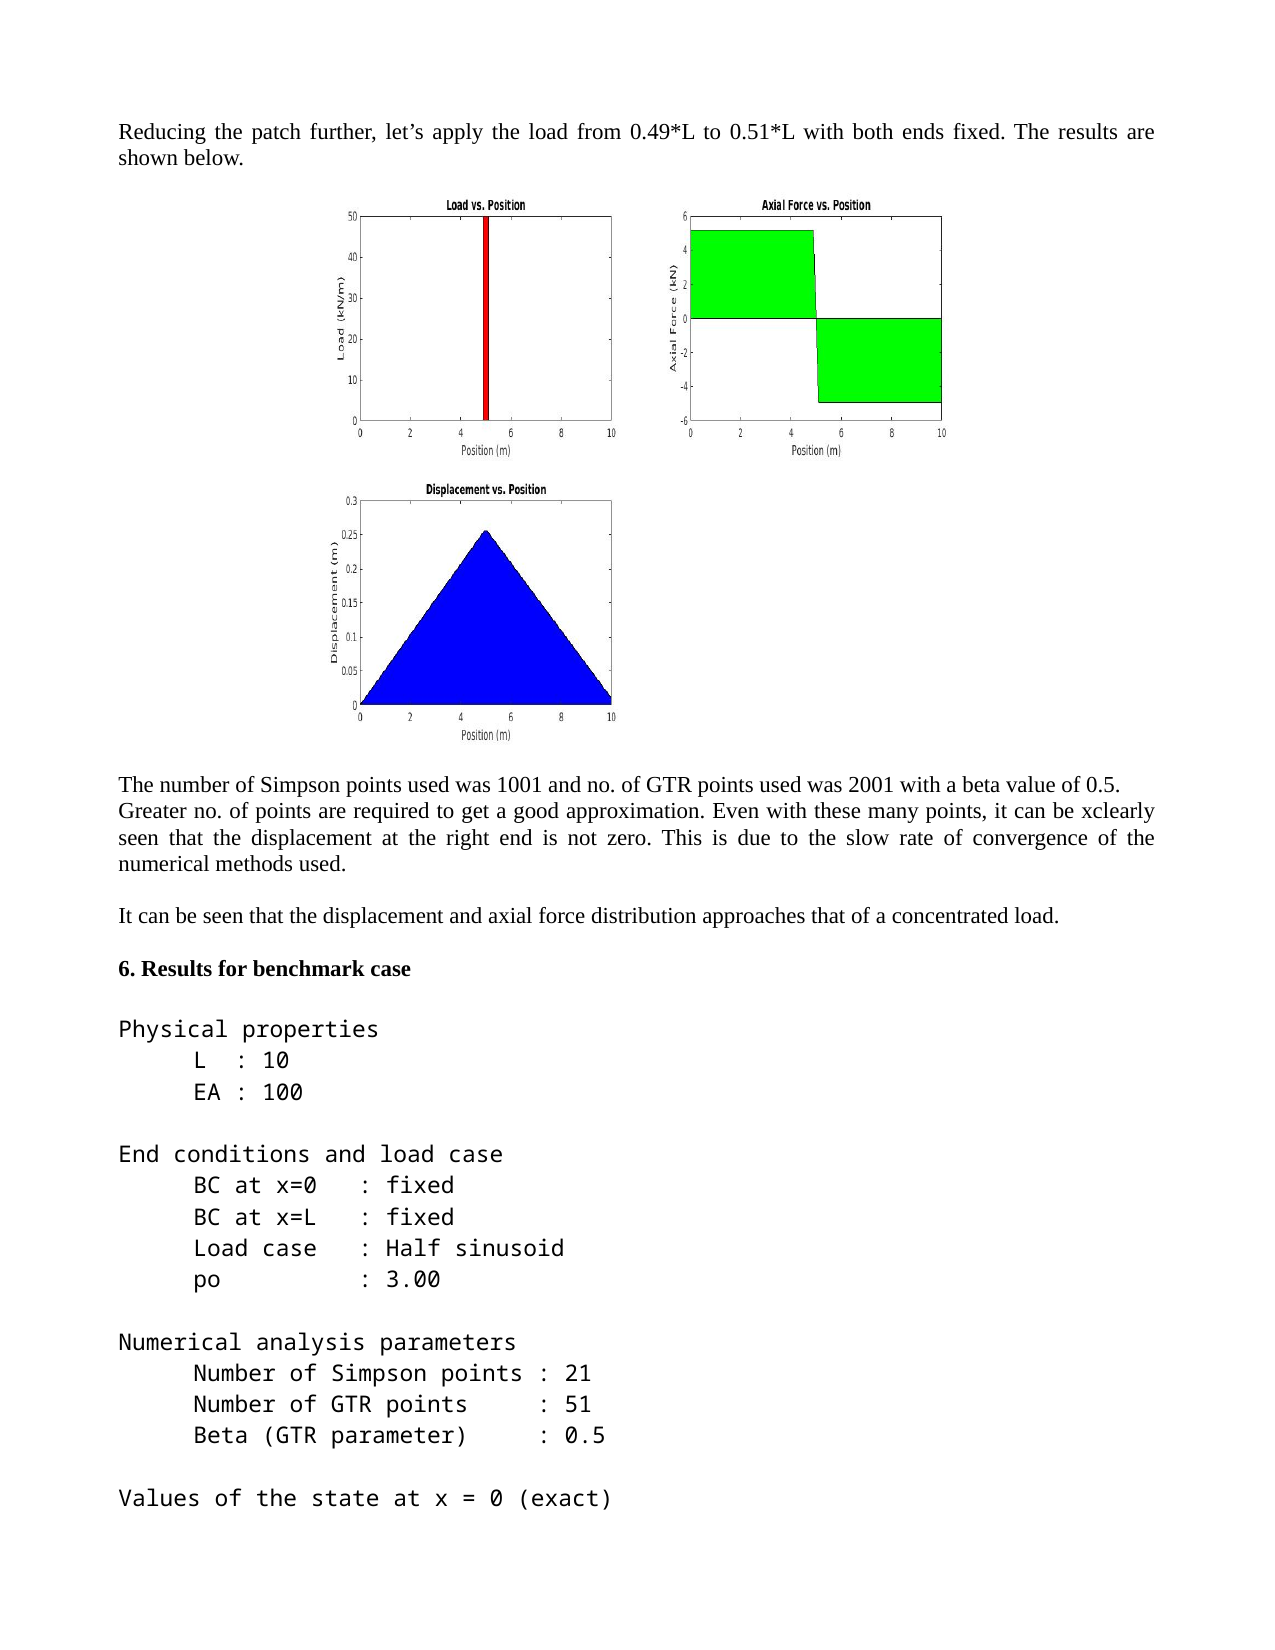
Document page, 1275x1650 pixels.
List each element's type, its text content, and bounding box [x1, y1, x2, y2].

text BC at x=0 : fixed [118, 1169, 1157, 1200]
text L : 10 [118, 1044, 1157, 1075]
text Number of GTR points : 51 [118, 1388, 1157, 1419]
picture [262, 170, 1013, 771]
text Greater no. of points are required to get a good approximation. Even with these many points, it can be xclearly seen that the displacement at the right end is not zero. This is due to the slow rate of convergence of the numerical methods used. [118, 797, 1157, 876]
text EA : 100 [118, 1075, 1157, 1107]
text Number of Simpson points : 21 [118, 1357, 1157, 1388]
text BC at x=L : fixed [118, 1200, 1157, 1232]
text It can be seen that the displacement and axial force distribution approaches that of a concentrated load. [118, 903, 1157, 929]
text The number of Simpson points used was 1001 and no. of GTR points used was 2001 with a beta value of 0.5. [118, 171, 1157, 797]
text Values of the state at x = 0 (exact) [118, 1482, 1157, 1513]
text Load case : Half sinusoid [118, 1232, 1157, 1263]
text Reducing the patch further, let’s apply the load from 0.49*L to 0.51*L with both ends fixed. The results are shown below. [118, 118, 1157, 171]
text 6. Results for benchmark case [118, 955, 1157, 982]
text Physical properties [118, 1013, 1157, 1044]
text Numerical analysis parameters [118, 1325, 1157, 1357]
text Beta (GTR parameter) : 0.5 [118, 1419, 1157, 1450]
text End conditions and load case [118, 1138, 1157, 1169]
text po : 3.00 [118, 1263, 1157, 1294]
